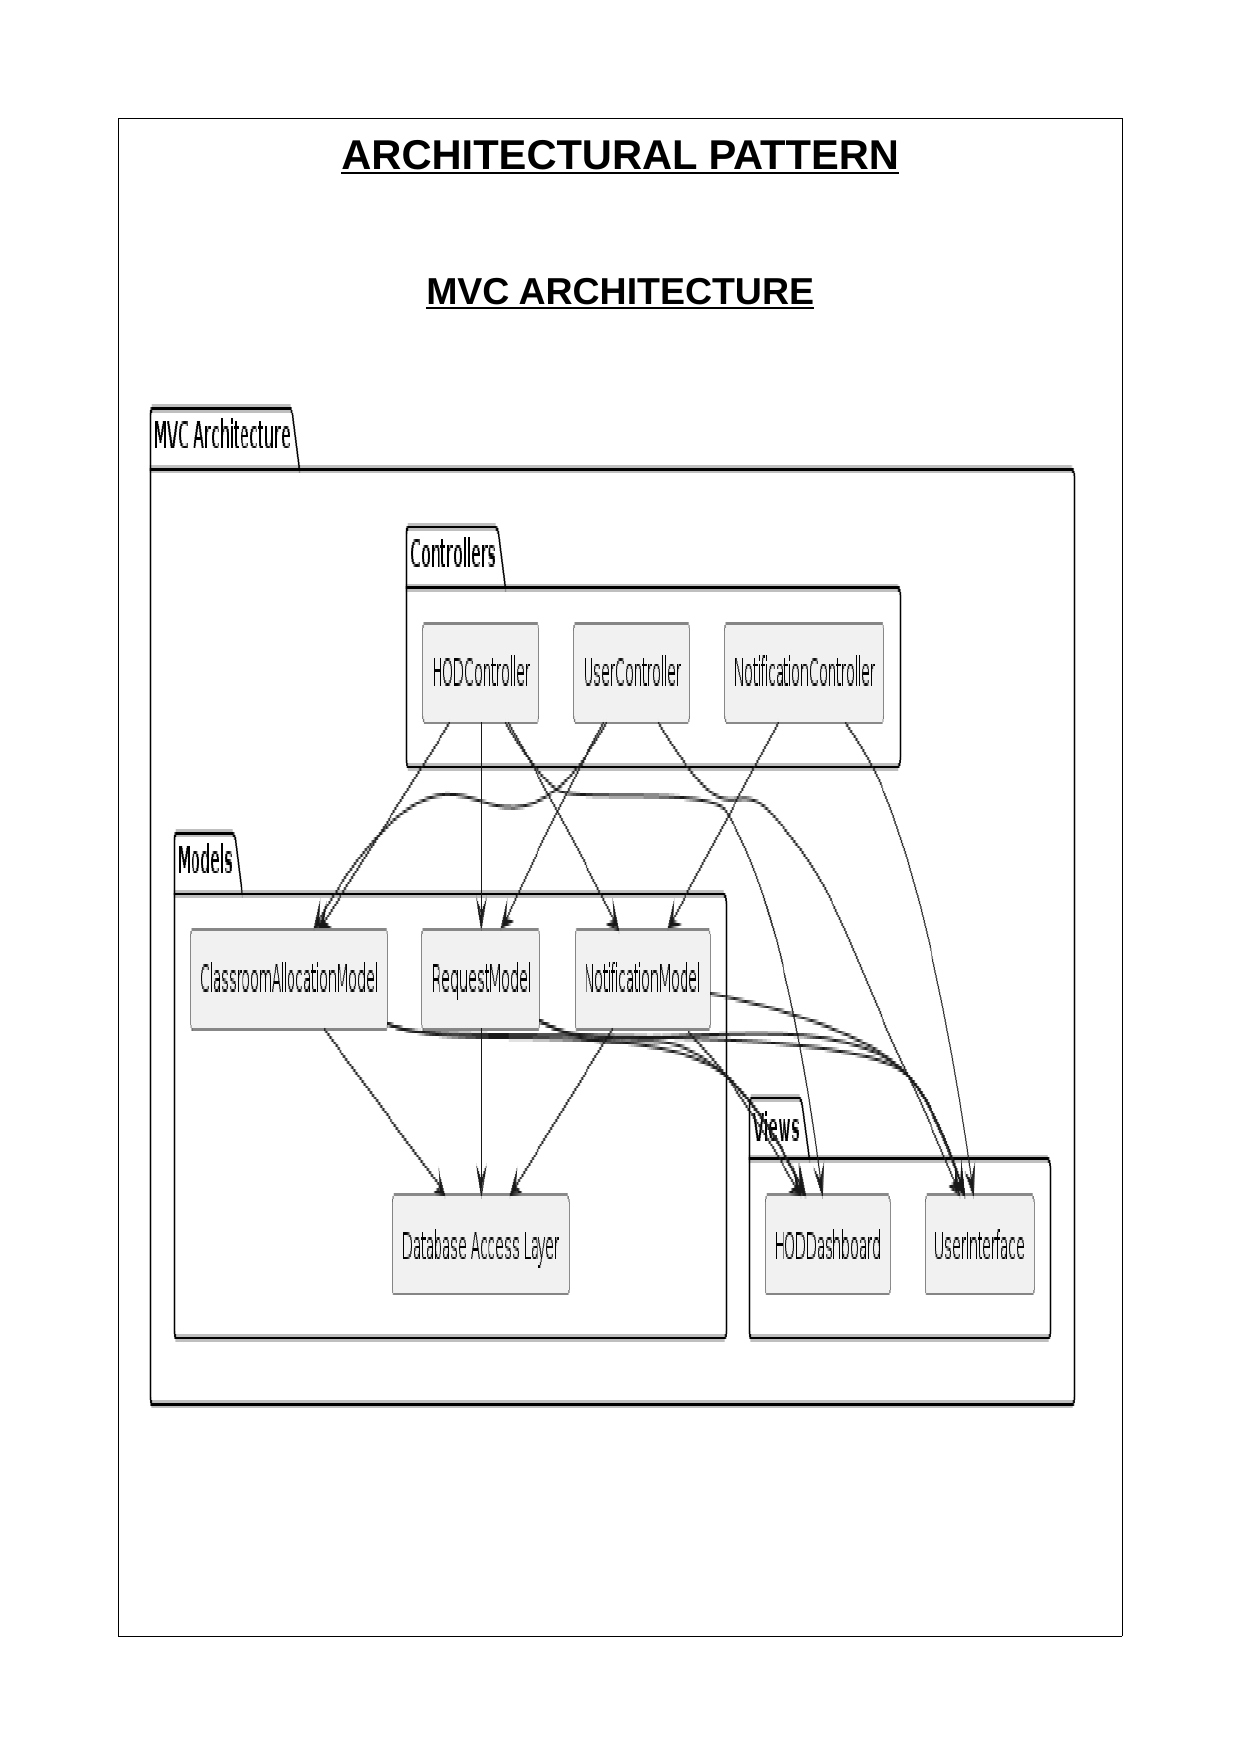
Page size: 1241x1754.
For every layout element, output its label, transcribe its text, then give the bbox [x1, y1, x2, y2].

text MVC ARCHITECTURE [130, 269, 1110, 312]
picture [144, 391, 1079, 1420]
text ARCHITECTURAL PATTERN [130, 130, 1110, 178]
